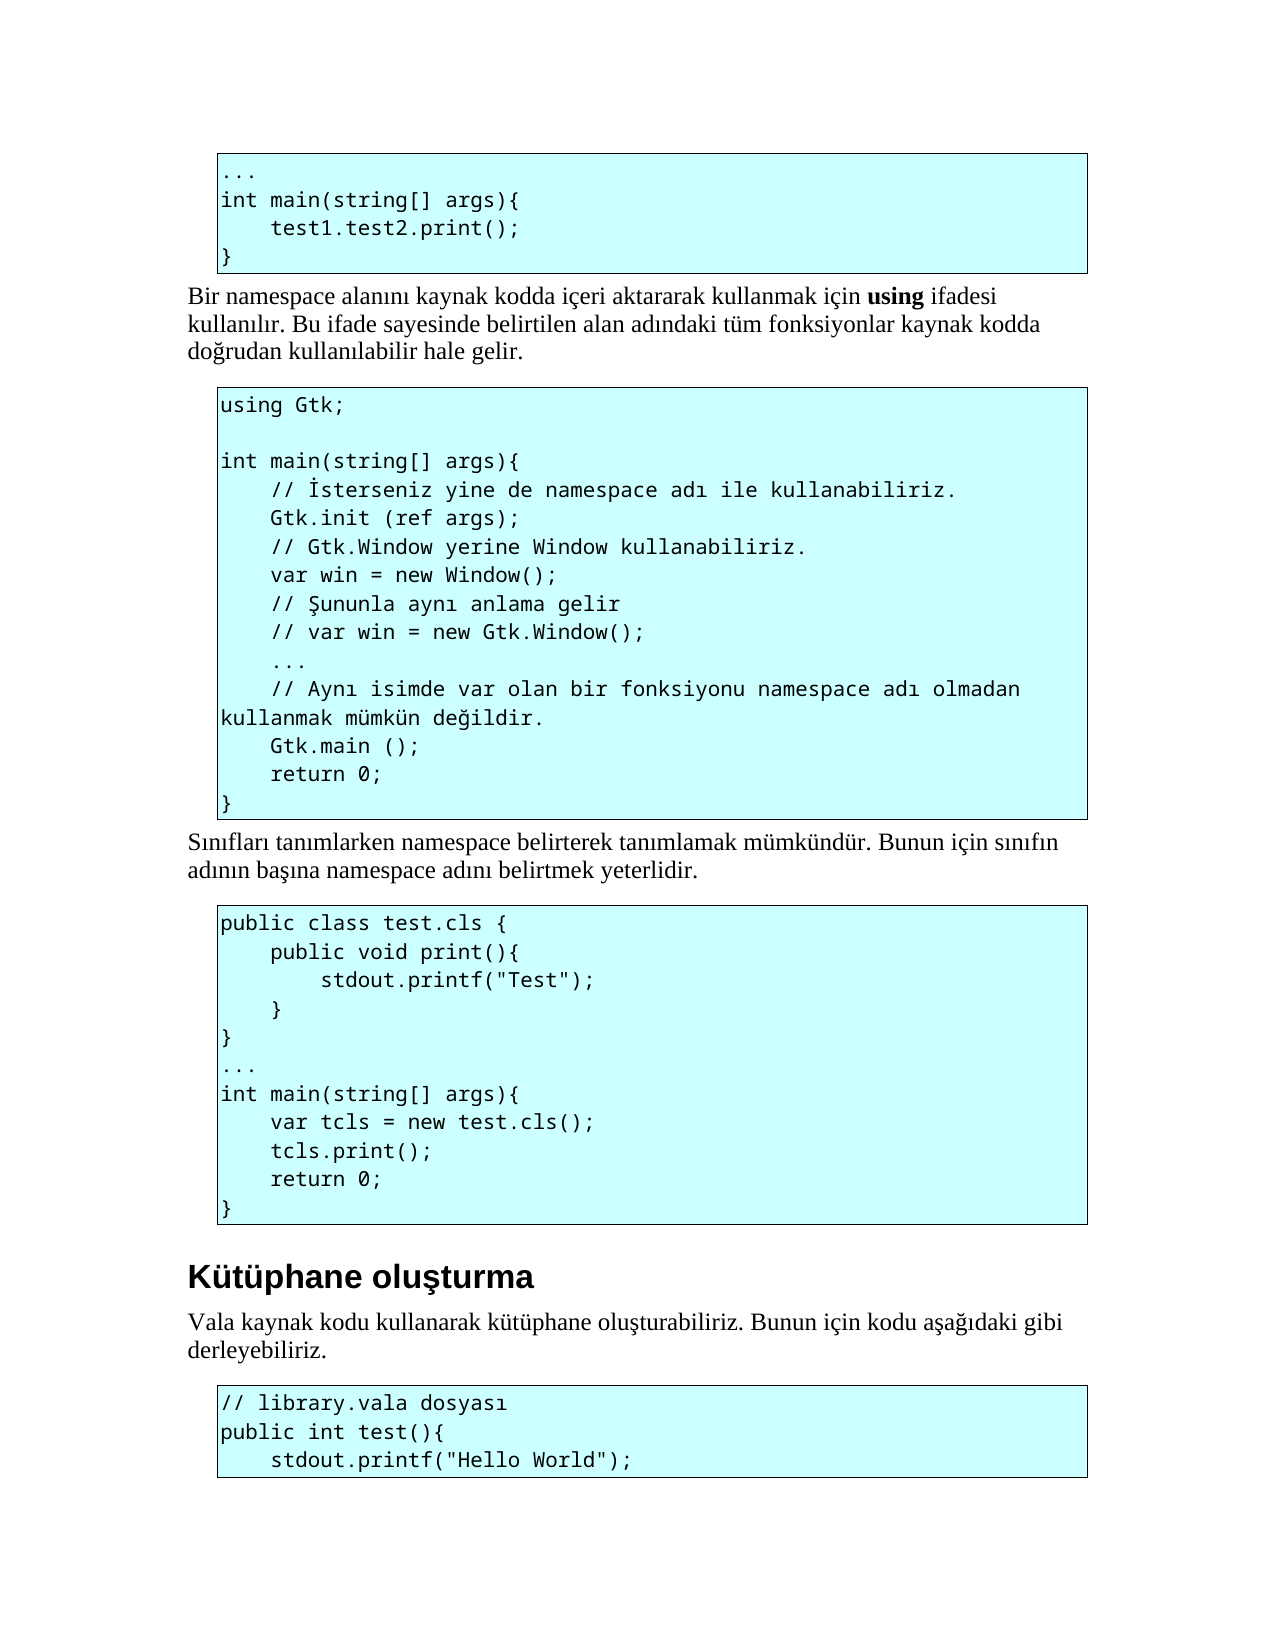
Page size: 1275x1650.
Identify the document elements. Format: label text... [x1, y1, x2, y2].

text Bir namespace alanını kaynak kodda içeri aktararak kullanmak için using ifadesi kullanılır. Bu ifade sayesinde belirtilen alan adındaki tüm fonksiyonlar kaynak kodda doğrudan kullanılabilir hale gelir. [187, 282, 1087, 365]
text // library.vala dosyası public int test(){ stdout.printf("Hello World"); [218, 1386, 1087, 1477]
text public class test.cls { public void print(){ stdout.printf("Test"); } } ... int main(string[] args){ var tcls = new test.cls(); tcls.print(); return 0; } [218, 906, 1087, 1224]
subtitle Kütüphane oluşturma [187, 1258, 1087, 1296]
text Sınıfları tanımlarken namespace belirterek tanımlamak mümkündür. Bunun için sınıfın adının başına namespace adını belirtmek yeterlidir. [187, 828, 1087, 884]
text ... int main(string[] args){ test1.test2.print(); } [218, 154, 1087, 273]
text using Gtk; int main(string[] args){ // İsterseniz yine de namespace adı ile kullanabiliriz. Gtk.init (ref args); // Gtk.Window yerine Window kullanabiliriz. var win = new Window(); // Şununla aynı anlama gelir // var win = new Gtk.Window(); ... // Aynı isimde var olan bir fonksiyonu namespace adı olmadan kullanmak mümkün değildir. Gtk.main (); return 0; } [218, 388, 1087, 819]
text Vala kaynak kodu kullanarak kütüphane oluşturabiliriz. Bunun için kodu aşağıdaki gibi derleyebiliriz. [187, 1308, 1087, 1364]
